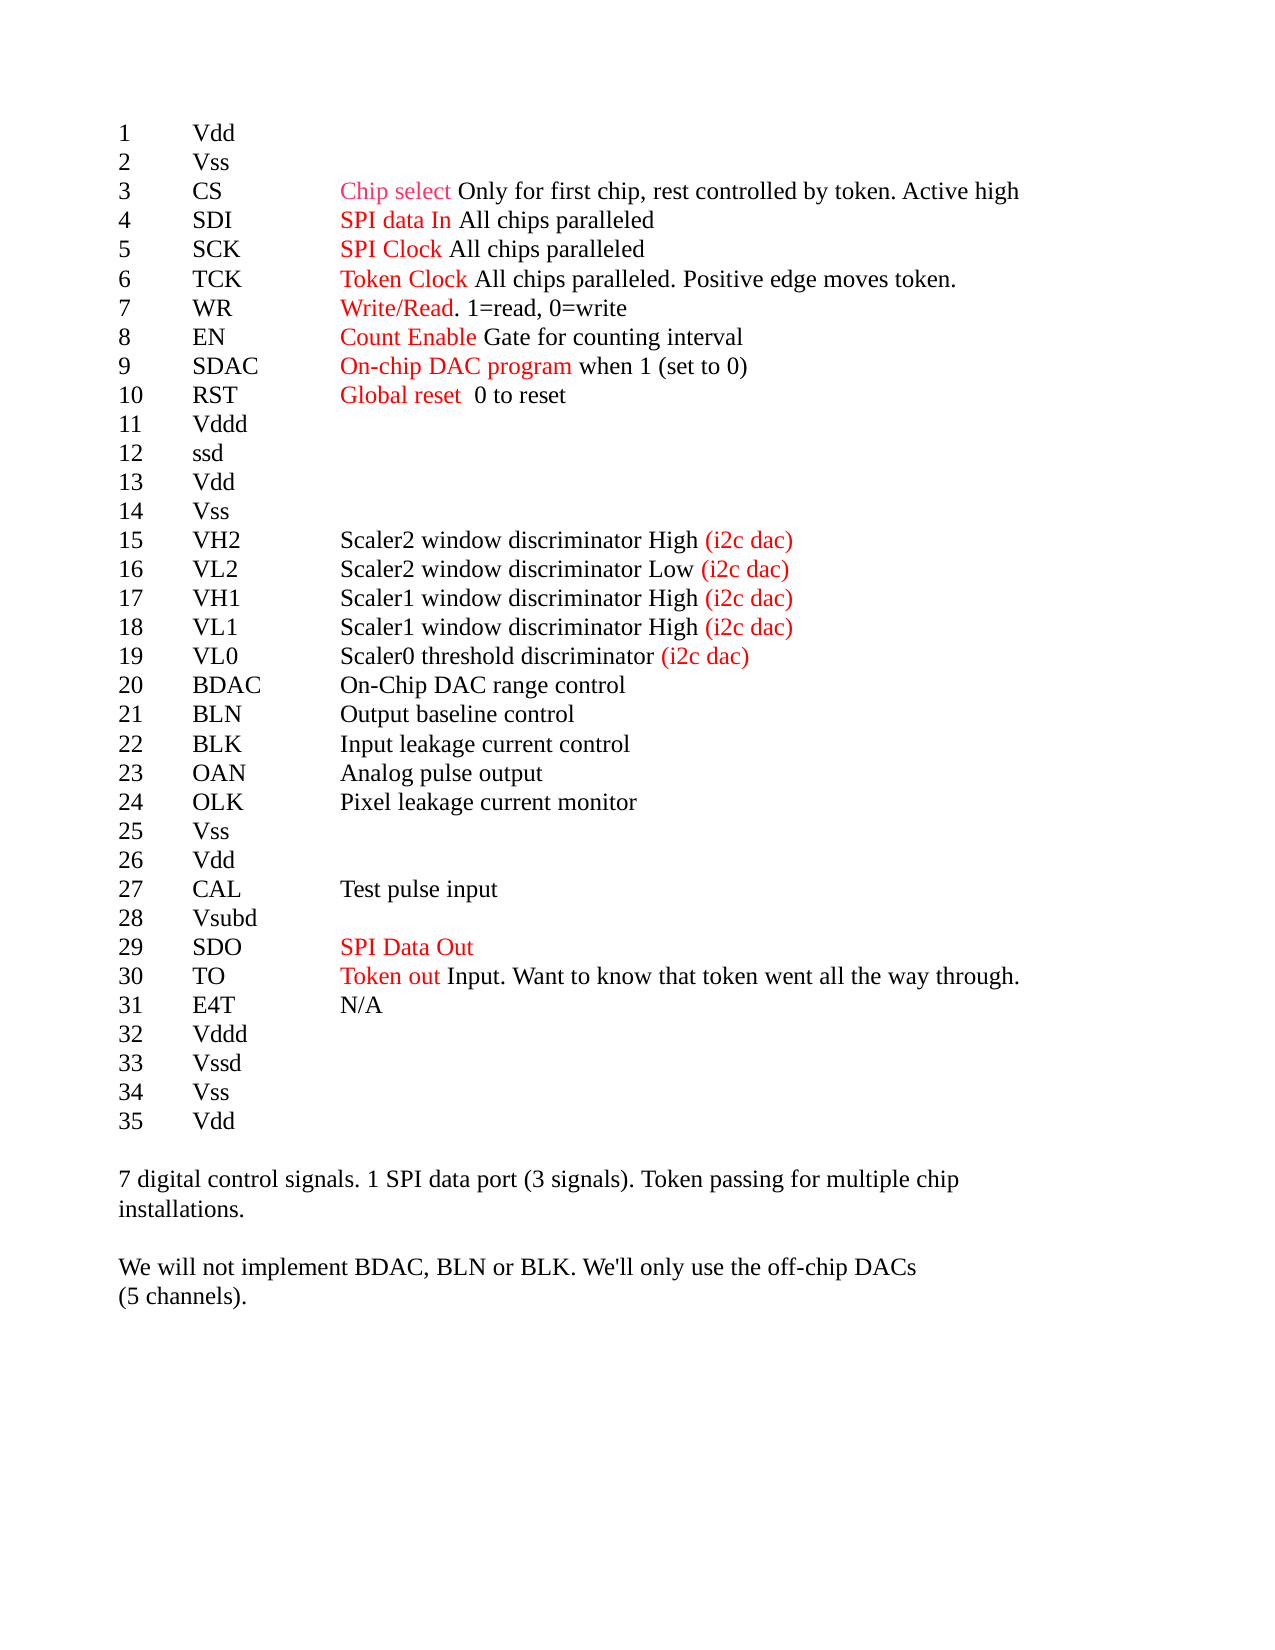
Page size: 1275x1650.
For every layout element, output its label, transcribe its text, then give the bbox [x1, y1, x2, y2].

text 27 CAL Test pulse input [118, 874, 1157, 903]
text 24 OLK Pixel leakage current monitor [118, 787, 1157, 816]
text 32 Vddd [118, 1019, 1157, 1048]
text (5 channels). [118, 1281, 1157, 1310]
text 3 CS Chip select Only for first chip, rest controlled by token. Active high [118, 176, 1157, 205]
text 9 SDAC On-chip DAC program when 1 (set to 0) [118, 351, 1157, 380]
text 13 Vdd [118, 467, 1157, 496]
text 35 Vdd [118, 1106, 1157, 1135]
text We will not implement BDAC, BLN or BLK. We'll only use the off-chip DACs [118, 1252, 1157, 1281]
text 34 Vss [118, 1077, 1157, 1106]
text 2 Vss [118, 147, 1157, 176]
text 6 TCK Token Clock All chips paralleled. Positive edge moves token. [118, 263, 1157, 292]
text 15 VH2 Scaler2 window discriminator High (i2c dac) [118, 525, 1157, 554]
text 7 WR Write/Read. 1=read, 0=write [118, 292, 1157, 322]
text 31 E4T N/A [118, 990, 1157, 1019]
text 5 SCK SPI Clock All chips paralleled [118, 234, 1157, 263]
text installations. [118, 1193, 1157, 1222]
text 25 Vss [118, 816, 1157, 845]
text 28 Vsubd [118, 903, 1157, 932]
text 4 SDI SPI data In All chips paralleled [118, 205, 1157, 234]
text 12 ssd [118, 438, 1157, 467]
text 14 Vss [118, 496, 1157, 525]
text 10 RST Global reset 0 to reset [118, 380, 1157, 409]
text 18 VL1 Scaler1 window discriminator High (i2c dac) [118, 612, 1157, 641]
text 29 SDO SPI Data Out [118, 932, 1157, 961]
text 1 Vdd [118, 118, 1157, 147]
text 11 Vddd [118, 409, 1157, 438]
text 20 BDAC On-Chip DAC range control [118, 670, 1157, 699]
text 30 TO Token out Input. Want to know that token went all the way through. [118, 961, 1157, 990]
text 21 BLN Output baseline control [118, 699, 1157, 728]
text 8 EN Count Enable Gate for counting interval [118, 322, 1157, 351]
text 16 VL2 Scaler2 window discriminator Low (i2c dac) [118, 554, 1157, 583]
text 33 Vssd [118, 1048, 1157, 1077]
text 26 Vdd [118, 845, 1157, 874]
text 23 OAN Analog pulse output [118, 757, 1157, 787]
text 17 VH1 Scaler1 window discriminator High (i2c dac) [118, 583, 1157, 612]
text 22 BLK Input leakage current control [118, 728, 1157, 757]
text 19 VL0 Scaler0 threshold discriminator (i2c dac) [118, 641, 1157, 670]
text 7 digital control signals. 1 SPI data port (3 signals). Token passing for multiple chip [118, 1164, 1157, 1193]
